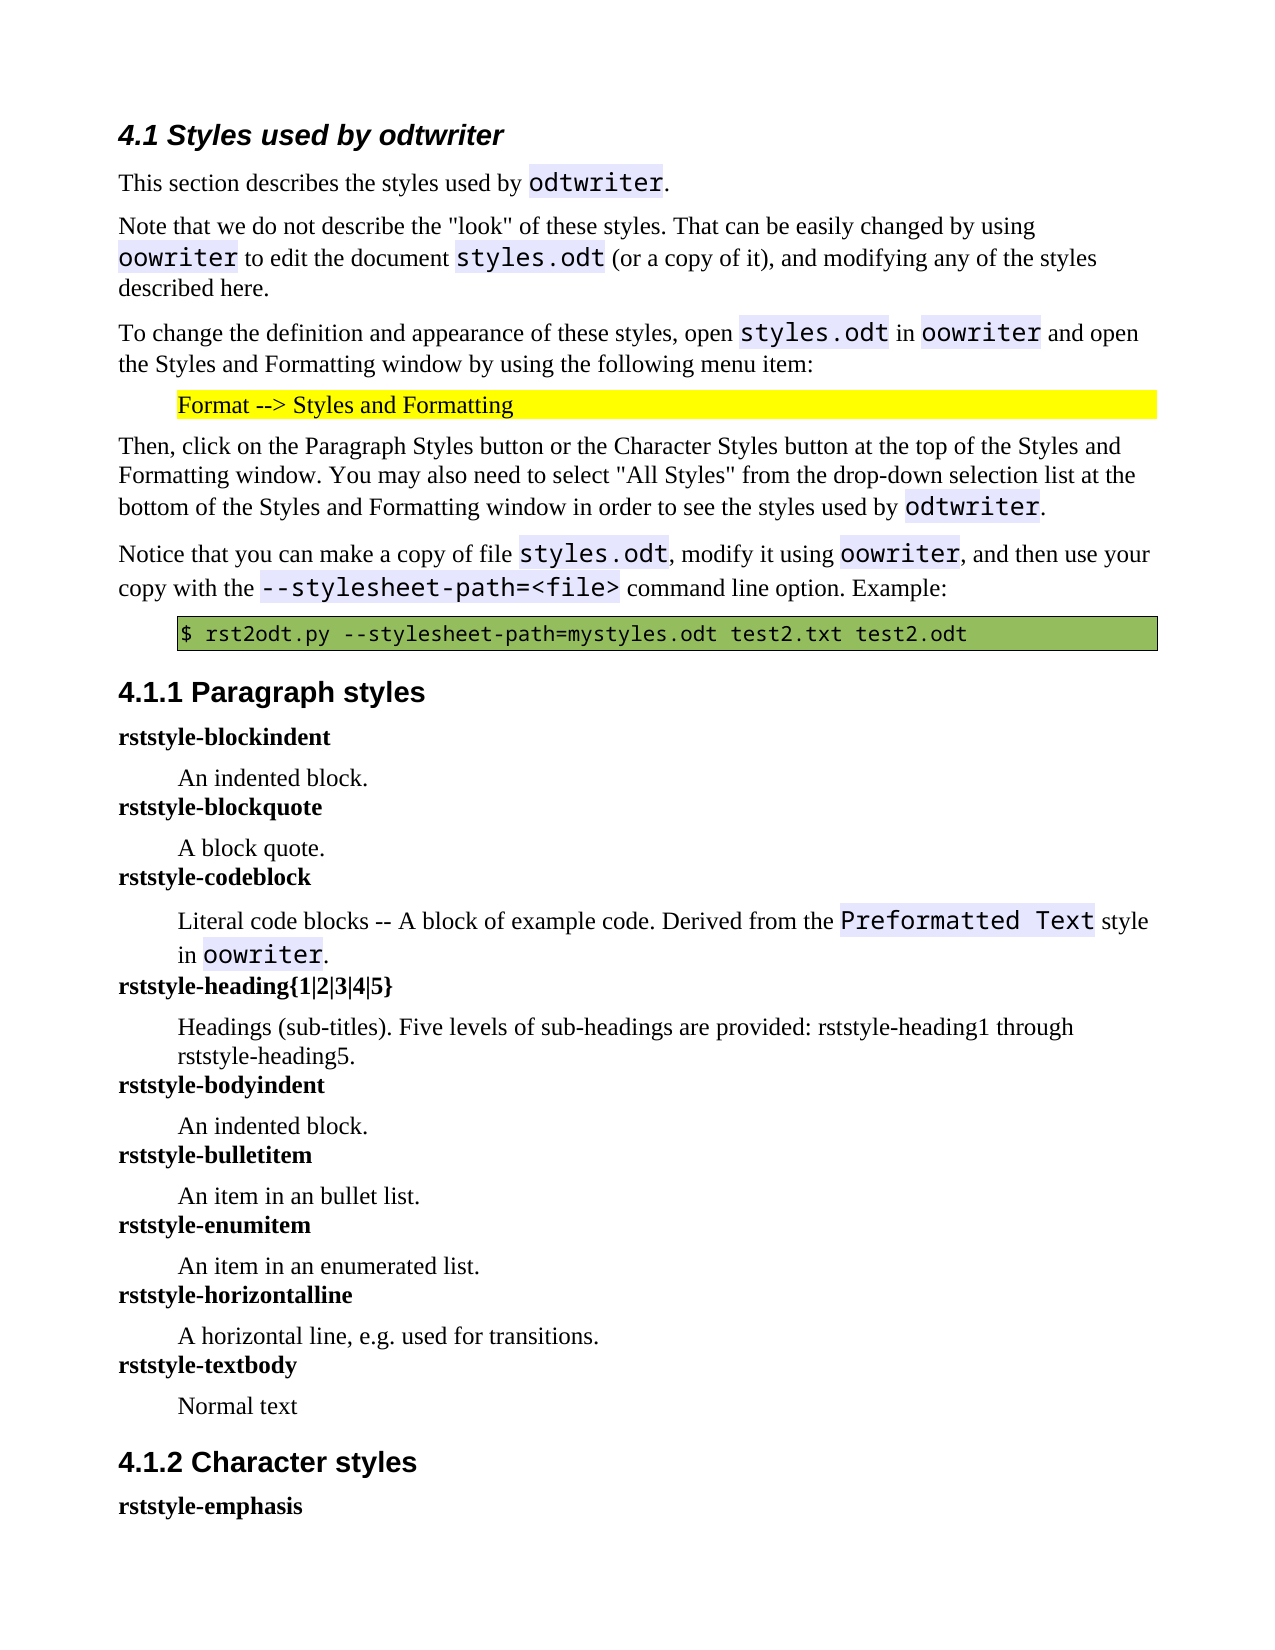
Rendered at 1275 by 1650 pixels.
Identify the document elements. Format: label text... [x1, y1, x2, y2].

text rststyle-horizontalline [118, 1280, 1157, 1308]
text rststyle-codeblock [118, 862, 1157, 890]
subtitle 4.1.1 Paragraph styles [118, 676, 1157, 709]
subtitle 4.1 Styles used by odtwriter [118, 118, 1157, 152]
text An item in an enumerated list. [177, 1251, 1157, 1280]
text An item in an bullet list. [177, 1181, 1157, 1210]
text A horizontal line, e.g. used for transitions. [177, 1321, 1157, 1350]
text rststyle-bulletitem [118, 1140, 1157, 1168]
text To change the definition and appearance of these styles, open styles.odt in oowriter and open the Styles and Formatting window by using the following menu item: [118, 315, 1157, 378]
text This section describes the styles used by odtwriter. [663, 164, 1157, 198]
text Note that we do not describe the "look" of these styles. That can be easily changed by using oowriter to edit the document styles.odt (or a copy of it), and modifying any of the styles described here. [118, 211, 1157, 302]
text Literal code blocks -- A block of example code. Derived from the Preformatted Text style in oowriter. [177, 903, 1157, 971]
text An indented block. [177, 763, 1157, 792]
text rststyle-bodyindent [118, 1070, 1157, 1098]
text Headings (sub-titles). Five levels of sub-headings are provided: rststyle-heading1 through rststyle-heading5. [177, 1012, 1157, 1070]
text rststyle-enumitem [118, 1210, 1157, 1238]
text rststyle-heading{1|2|3|4|5} [118, 971, 1157, 1000]
text An indented block. [177, 1111, 1157, 1140]
text rststyle-blockquote [118, 792, 1157, 820]
text rststyle-textbody [118, 1350, 1157, 1378]
text Format --> Styles and Formatting [177, 390, 1157, 419]
text This section describes the styles used by odtwriter. [118, 164, 529, 198]
text Normal text [177, 1391, 1157, 1420]
text Notice that you can make a copy of file styles.odt, modify it using oowriter, and then use your copy with the --stylesheet-path=<file> command line option. Example: [118, 535, 1157, 603]
subtitle 4.1.2 Character styles [118, 1445, 1157, 1478]
text rststyle-emphasis [118, 1491, 1157, 1519]
text A block quote. [177, 833, 1157, 862]
text rststyle-blockindent [118, 722, 1157, 750]
text $ rst2odt.py --stylesheet-path=mystyles.odt test2.txt test2.odt [178, 617, 1157, 650]
text Then, click on the Paragraph Styles button or the Character Styles button at the top of the Styles and Formatting window. You may also need to select "All Styles" from the drop-down selection list at the bottom of the Styles and Formatting window in order to see the styles used by odtwriter. [118, 431, 1157, 523]
